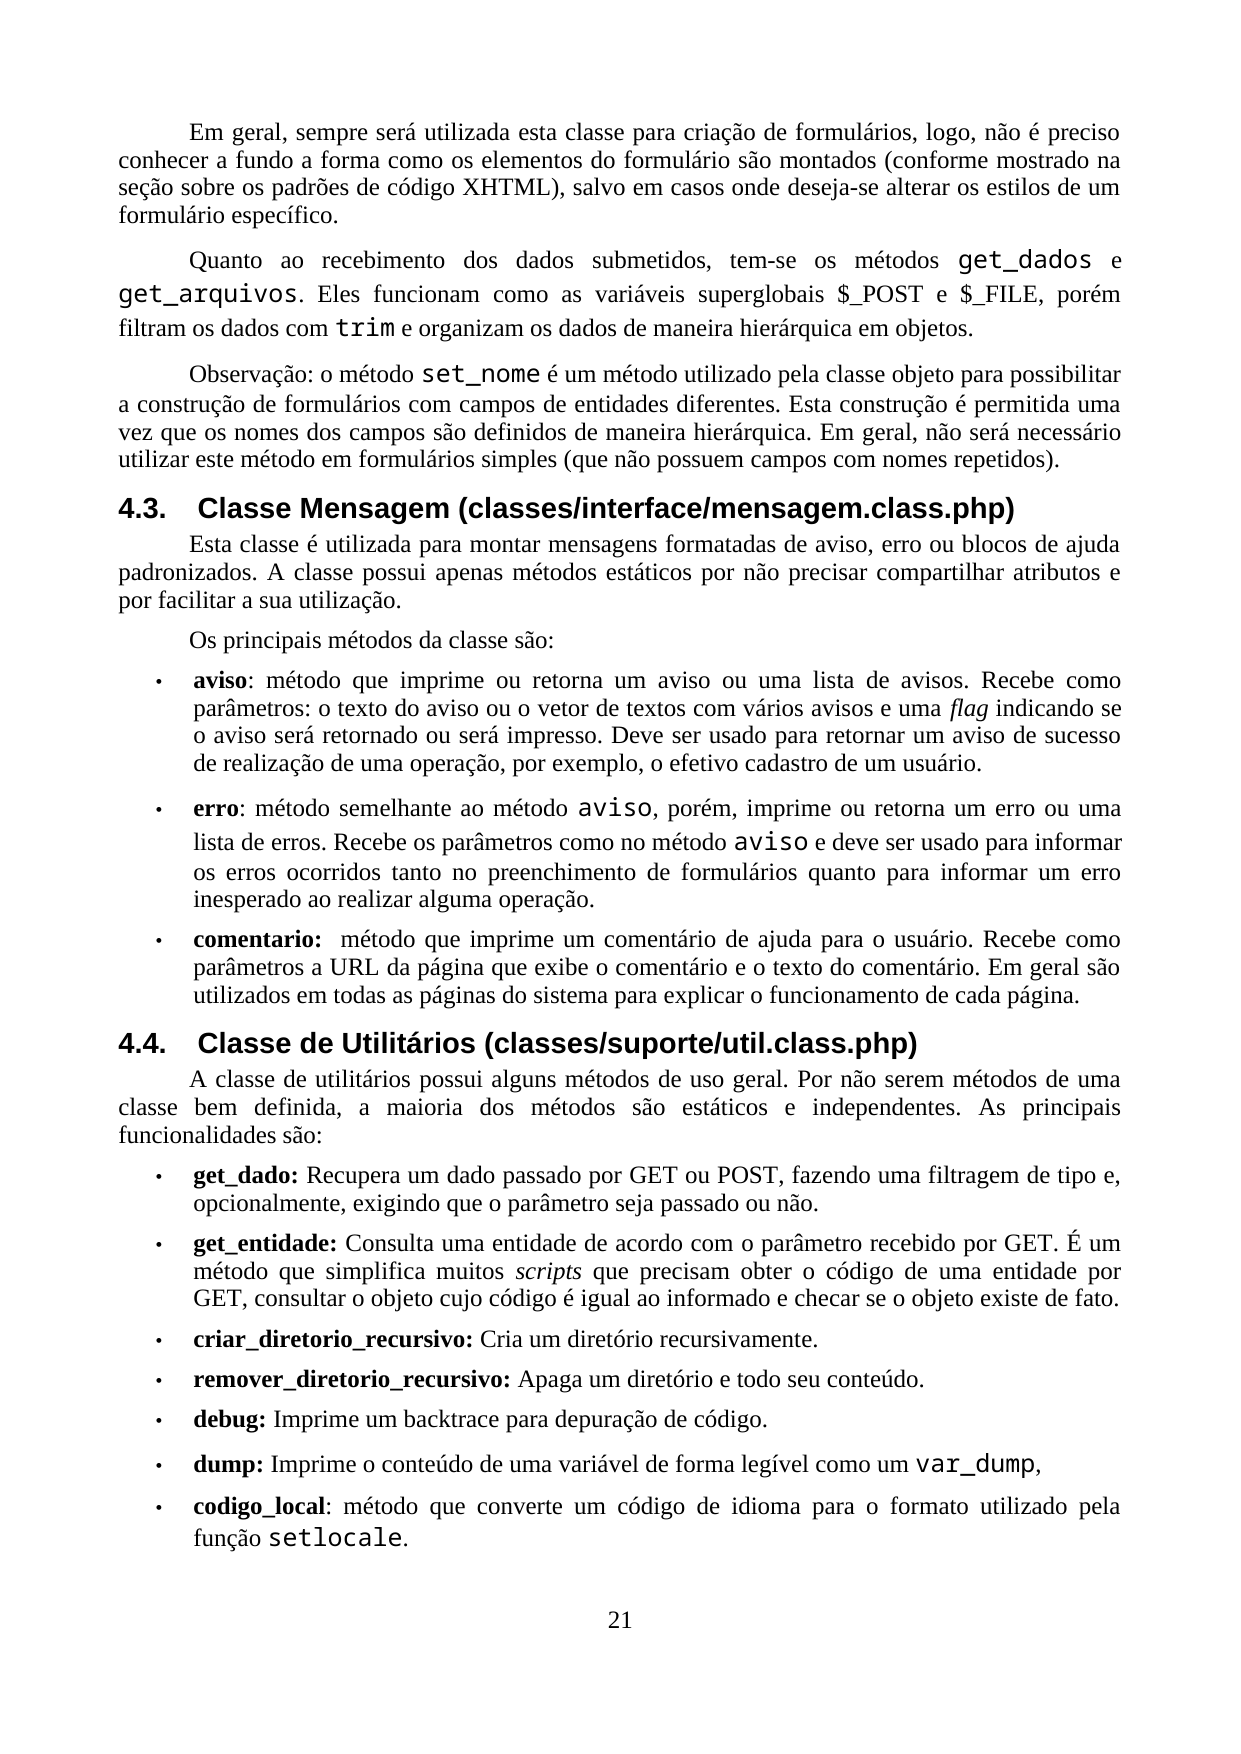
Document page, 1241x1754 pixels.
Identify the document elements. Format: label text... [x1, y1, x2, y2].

text Quanto ao recebimento dos dados submetidos, tem-se os métodos get_dados e get_arquivos. Eles funcionam como as variáveis superglobais $_POST e $_FILE, porém filtram os dados com trim e organizam os dados de maneira hierárquica em objetos. [118, 241, 1122, 344]
text Os principais métodos da classe são: [118, 626, 1122, 654]
text Em geral, sempre será utilizada esta classe para criação de formulários, logo, não é preciso conhecer a fundo a forma como os elementos do formulário são montados (conforme mostrado na seção sobre os padrões de código XHTML), salvo em casos onde deseja-se alterar os estilos de um formulário específico. [118, 118, 1122, 229]
subtitle Classe de Utilitários (classes/suporte/util.class.php) [118, 1027, 1122, 1060]
list criar_diretorio_recursivo: Cria um diretório recursivamente. [156, 1325, 1122, 1352]
list get_dado: Recupera um dado passado por GET ou POST, fazendo uma filtragem de tipo e, opcionalmente, exigindo que o parâmetro seja passado ou não. [156, 1161, 1122, 1217]
list erro: método semelhante ao método aviso, porém, imprime ou retorna um erro ou uma lista de erros. Recebe os parâmetros como no método aviso e deve ser usado para informar os erros ocorridos tanto no preenchimento de formulários quanto para informar um erro inesperado ao realizar alguma operação. [156, 789, 1122, 913]
text Esta classe é utilizada para montar mensagens formatadas de aviso, erro ou blocos de ajuda padronizados. A classe possui apenas métodos estáticos por não precisar compartilhar atributos e por facilitar a sua utilização. [118, 530, 1122, 613]
list comentario: método que imprime um comentário de ajuda para o usuário. Recebe como parâmetros a URL da página que exibe o comentário e o texto do comentário. Em geral são utilizados em todas as páginas do sistema para explicar o funcionamento de cada página. [156, 926, 1122, 1009]
list remover_diretorio_recursivo: Apaga um diretório e todo seu conteúdo. [156, 1365, 1122, 1393]
subtitle Classe Mensagem (classes/interface/mensagem.class.php) [118, 492, 1122, 524]
list debug: Imprime um backtrace para depuração de código. [156, 1405, 1122, 1433]
list get_entidade: Consulta uma entidade de acordo com o parâmetro recebido por GET. É um método que simplifica muitos scripts que precisam obter o código de uma entidade por GET, consultar o objeto cujo código é igual ao informado e checar se o objeto existe de fato. [156, 1229, 1122, 1312]
text A classe de utilitários possui alguns métodos de uso geral. Por não serem métodos de uma classe bem definida, a maioria dos métodos são estáticos e independentes. As principais funcionalidades são: [118, 1066, 1122, 1149]
text Observação: o método set_nome é um método utilizado pela classe objeto para possibilitar a construção de formulários com campos de entidades diferentes. Esta construção é permitida uma vez que os nomes dos campos são definidos de maneira hierárquica. Em geral, não será necessário utilizar este método em formulários simples (que não possuem campos com nomes repetidos). [118, 356, 1122, 473]
list aviso: método que imprime ou retorna um aviso ou uma lista de avisos. Recebe como parâmetros: o texto do aviso ou o vetor de textos com vários avisos e uma flag indicando se o aviso será retornado ou será impresso. Deve ser usado para retornar um aviso de sucesso de realização de uma operação, por exemplo, o efetivo cadastro de um usuário. [156, 666, 1122, 777]
list dump: Imprime o conteúdo de uma variável de forma legível como um var_dump, [156, 1445, 1122, 1479]
list codigo_local: método que converte um código de idioma para o formato utilizado pela função setlocale. [156, 1492, 1122, 1554]
